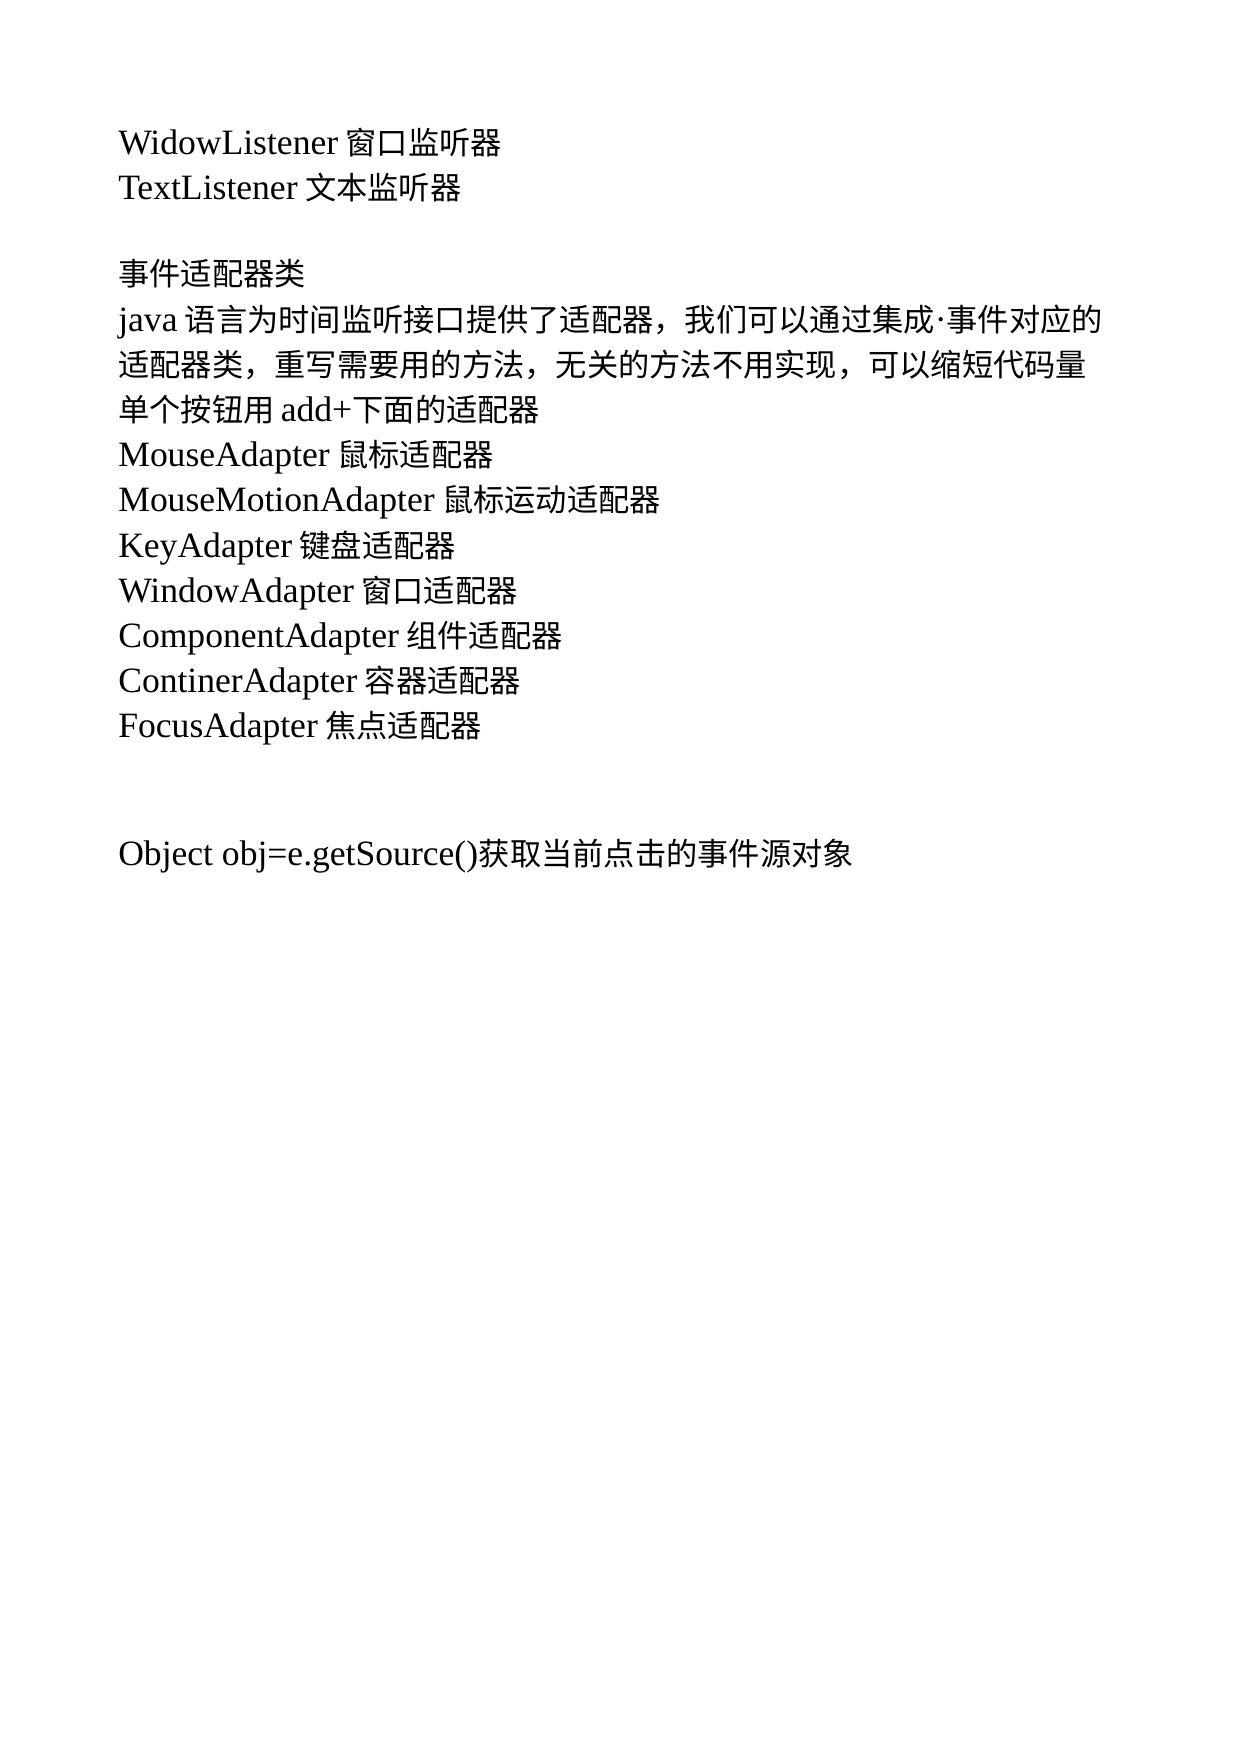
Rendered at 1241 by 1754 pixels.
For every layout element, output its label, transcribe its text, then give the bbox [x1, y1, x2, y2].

text Object obj=e.getSource()获取当前点击的事件源对象 [118, 829, 1122, 874]
text WidowListener窗口监听器 [118, 118, 1122, 163]
text ComponentAdapter组件适配器 [118, 611, 1122, 656]
text FocusAdapter焦点适配器 [118, 702, 1122, 747]
text ContinerAdapter容器适配器 [118, 656, 1122, 702]
text 事件适配器类 [118, 249, 1122, 295]
text java语言为时间监听接口提供了适配器，我们可以通过集成·事件对应的适配器类，重写需要用的方法，无关的方法不用实现，可以缩短代码量 [118, 295, 1122, 385]
text 单个按钮用add+下面的适配器 [118, 385, 1122, 430]
text WindowAdapter窗口适配器 [118, 566, 1122, 611]
text MouseAdapter鼠标适配器 [118, 430, 1122, 476]
text MouseMotionAdapter鼠标运动适配器 [118, 476, 1122, 521]
text KeyAdapter键盘适配器 [118, 521, 1122, 566]
text TextListener文本监听器 [118, 163, 1122, 208]
